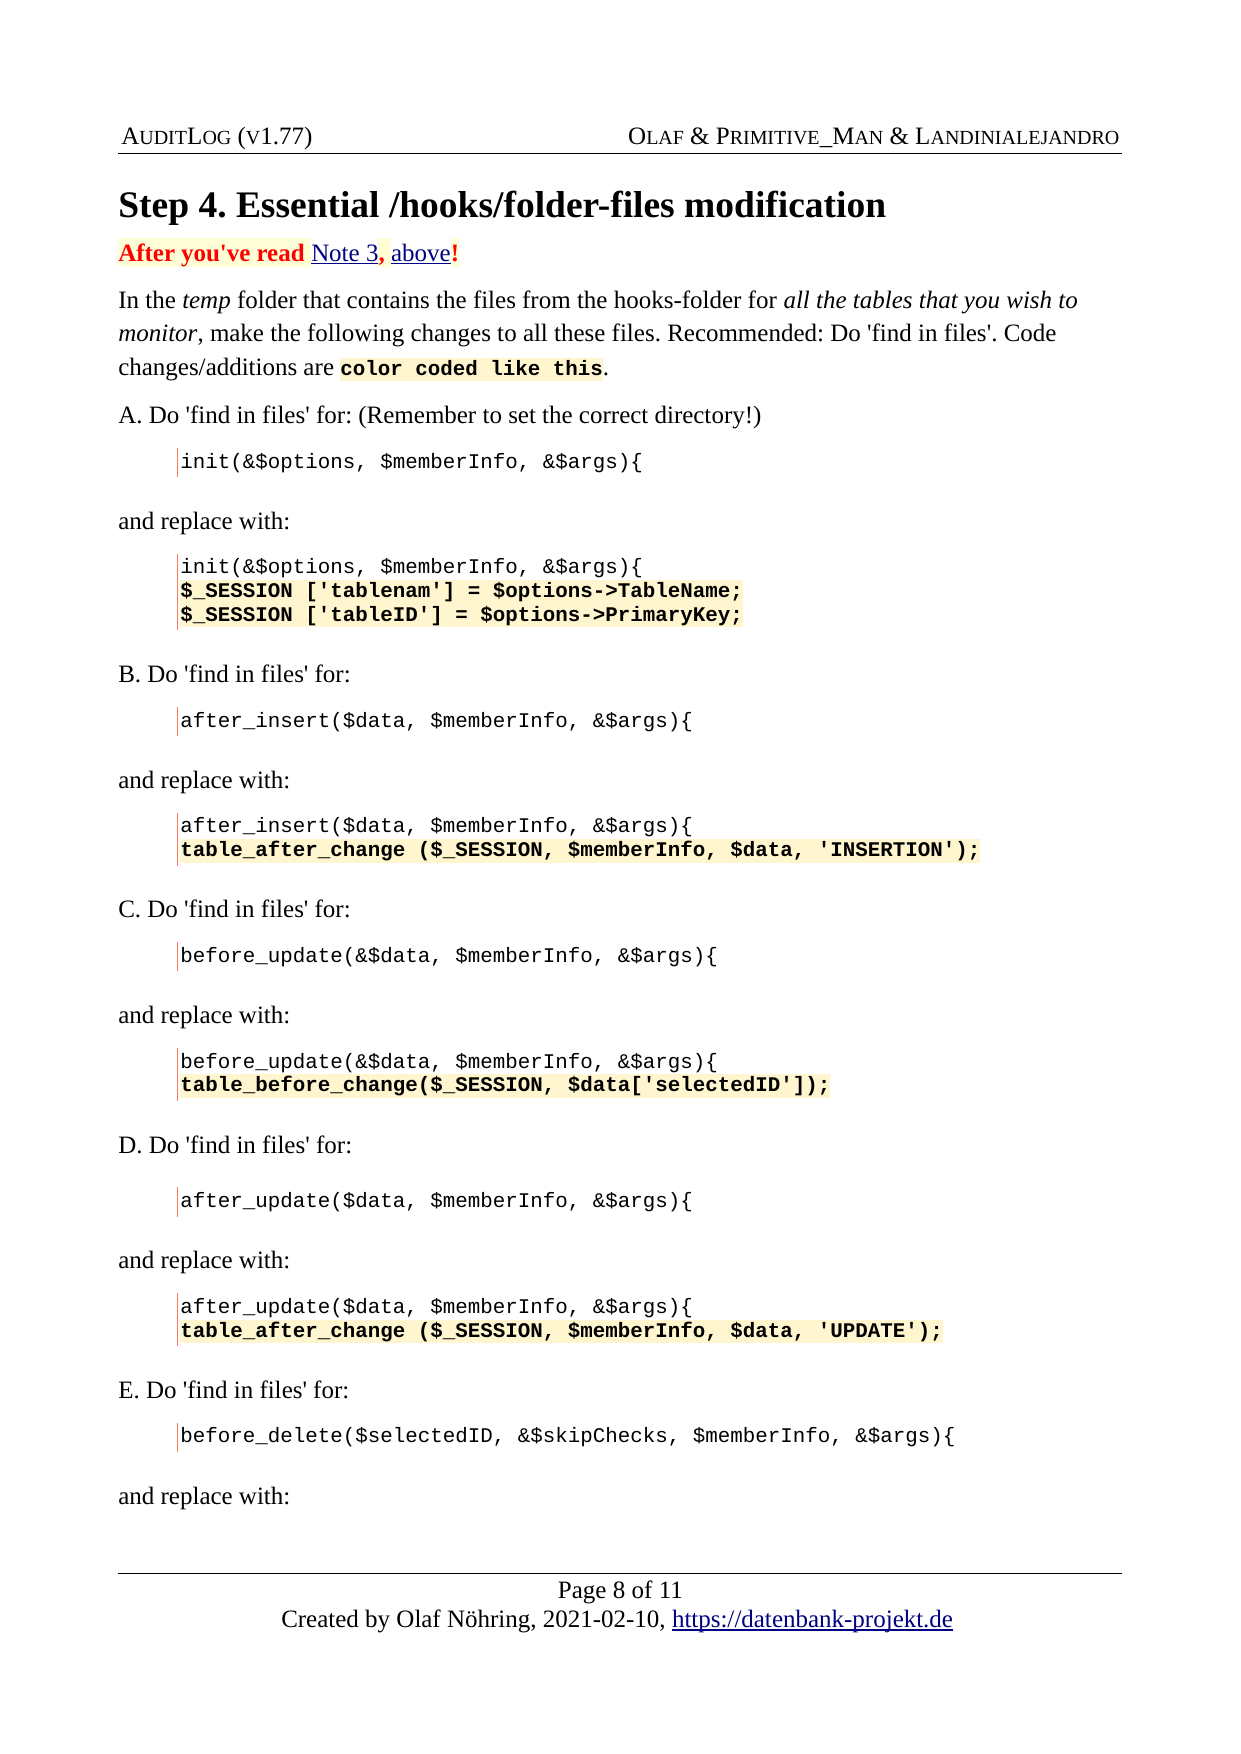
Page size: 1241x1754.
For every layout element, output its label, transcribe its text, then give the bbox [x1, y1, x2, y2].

text and replace with: [118, 765, 1122, 794]
text $_SESSION ['tablenam'] = $options->TableName; [743, 580, 1063, 604]
text table_after_change ($_SESSION, $memberInfo, $data, 'INSERTION'); [178, 839, 1063, 866]
text E. Do 'find in files' for: [118, 1375, 1122, 1404]
text After you've read Note 3, above! [459, 238, 1122, 267]
text table_after_change ($_SESSION, $memberInfo, $data, 'UPDATE'); [178, 1319, 1063, 1346]
text init(&$options, $memberInfo, &$args){ [177, 553, 1063, 580]
subtitle Step 4. Essential /hooks/folder-files modification [118, 182, 1122, 225]
text and replace with: [118, 1481, 1122, 1509]
text and replace with: [118, 506, 1122, 535]
text table_before_change($_SESSION, $data['selectedID']); [178, 1074, 1063, 1101]
text D. Do 'find in files' for: [118, 1130, 1122, 1158]
text before_update(&$data, $memberInfo, &$args){ [178, 942, 1063, 971]
text C. Do 'find in files' for: [118, 894, 1122, 923]
text after_insert($data, $memberInfo, &$args){ [178, 707, 1063, 736]
text init(&$options, $memberInfo, &$args){ [178, 448, 1063, 477]
text after_update($data, $memberInfo, &$args){ [178, 1293, 1063, 1319]
text B. Do 'find in files' for: [118, 659, 1122, 688]
text A. Do 'find in files' for: (Remember to set the correct directory!) [118, 400, 1122, 429]
text before_update(&$data, $memberInfo, &$args){ [178, 1048, 1063, 1074]
text before_delete($selectedID, &$skipChecks, $memberInfo, &$args){ [177, 1422, 1063, 1452]
text after_update($data, $memberInfo, &$args){ [178, 1187, 1063, 1217]
text In the temp folder that contains the files from the hooks-folder for all the tables that you wish to monitor, make the following changes to all these files. Recommended: Do 'find in files'. Code changes/additions are color coded like this. [118, 286, 1122, 381]
text and replace with: [118, 1000, 1122, 1029]
text After you've read Note 3, above! [391, 238, 451, 263]
text $_SESSION ['tableID'] = $options->PrimaryKey; [178, 604, 1063, 630]
text After you've read Note 3, above! [311, 238, 378, 263]
text after_insert($data, $memberInfo, &$args){ [177, 812, 1063, 839]
text and replace with: [118, 1245, 1122, 1274]
